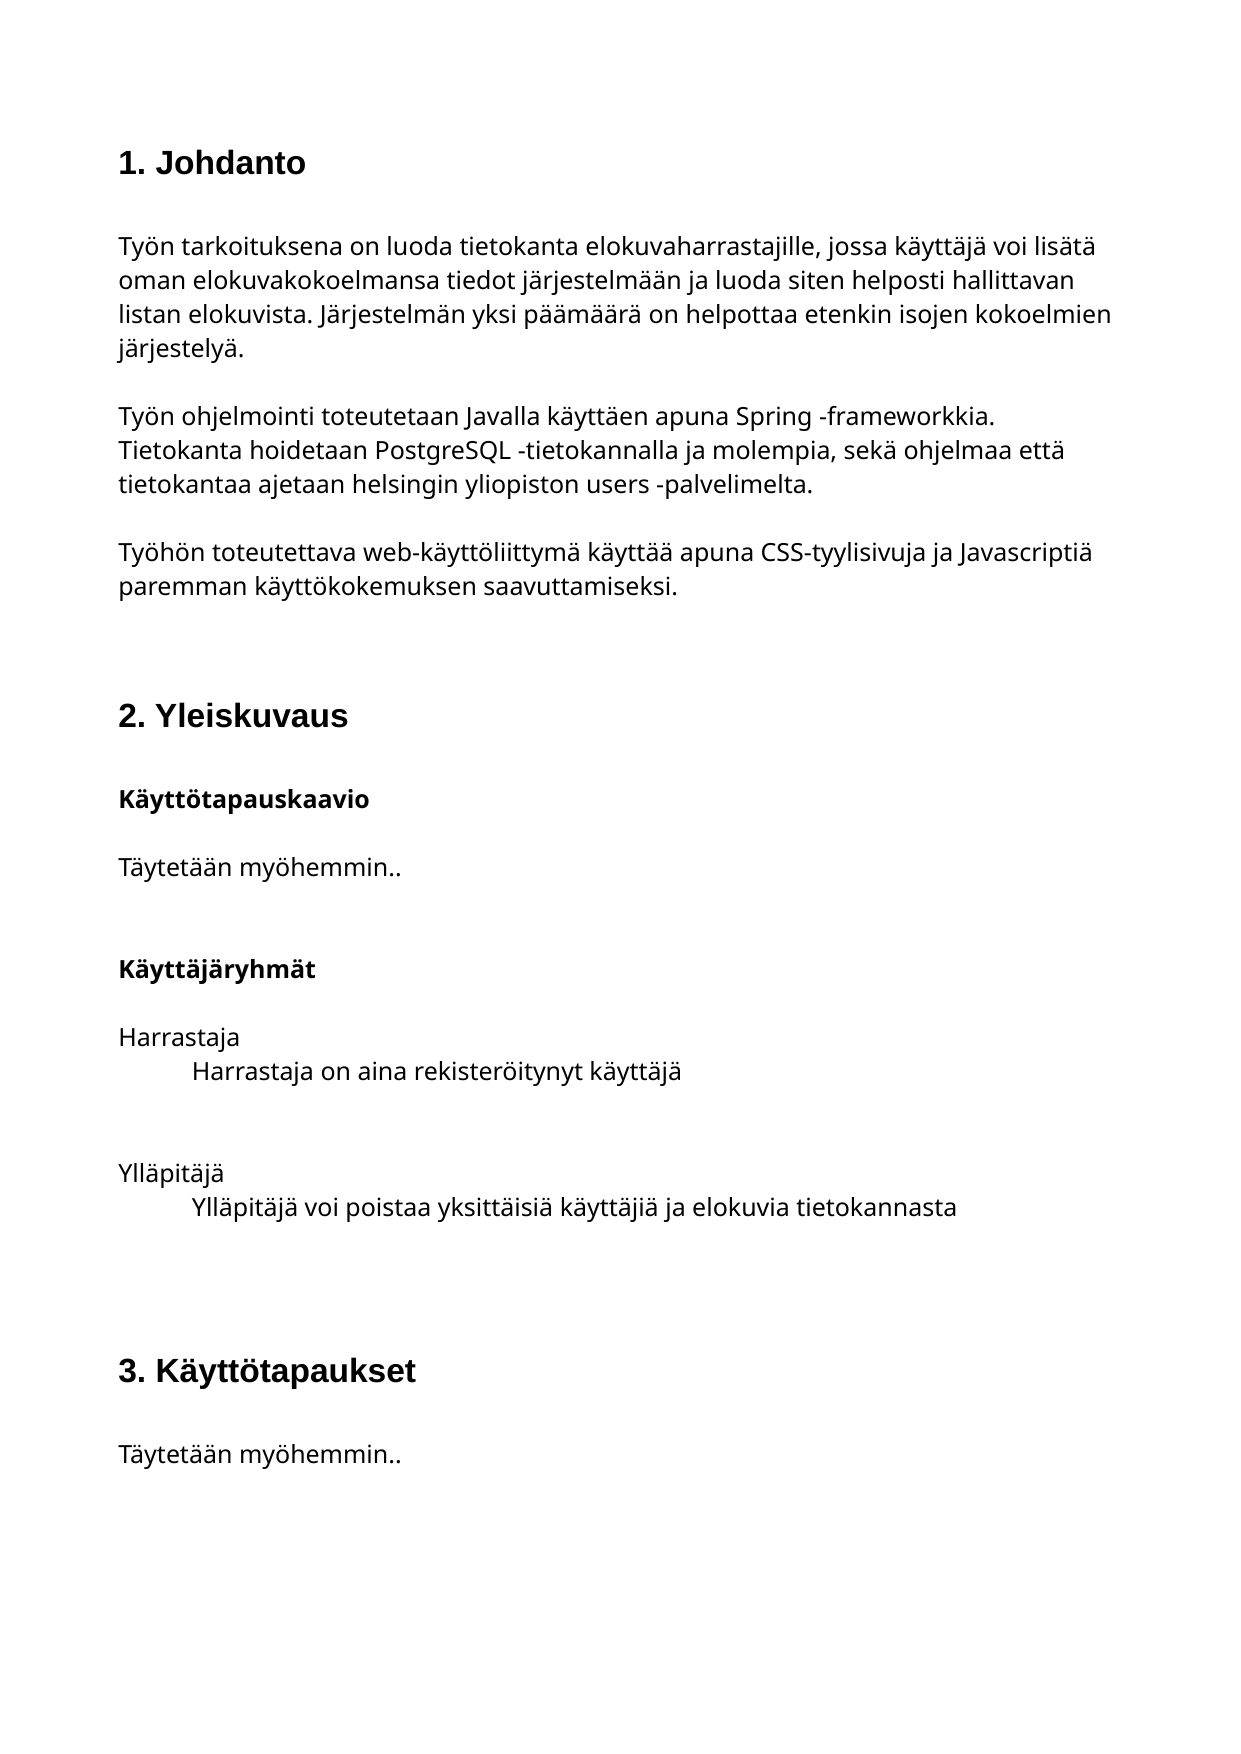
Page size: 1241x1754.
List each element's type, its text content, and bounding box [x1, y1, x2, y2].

text Työhön toteutettava web-käyttöliittymä käyttää apuna CSS-tyylisivuja ja Javascriptiä paremman käyttökokemuksen saavuttamiseksi. [118, 535, 1122, 603]
subtitle 1. Johdanto [118, 143, 1122, 182]
text Työn tarkoituksena on luoda tietokanta elokuvaharrastajille, jossa käyttäjä voi lisätä oman elokuvakokoelmansa tiedot järjestelmään ja luoda siten helposti hallittavan listan elokuvista. Järjestelmän yksi päämäärä on helpottaa etenkin isojen kokoelmien järjestelyä. [118, 228, 1122, 364]
text Käyttäjäryhmät [118, 952, 1122, 986]
text Käyttötapauskaavio [118, 781, 1122, 815]
text Ylläpitäjä voi poistaa yksittäisiä käyttäjiä ja elokuvia tietokannasta [118, 1190, 1122, 1224]
text Täytetään myöhemmin.. [118, 1437, 1122, 1471]
subtitle 3. Käyttötapaukset [118, 1351, 1122, 1390]
text Harrastaja [118, 1020, 1122, 1054]
text Harrastaja on aina rekisteröitynyt käyttäjä [118, 1054, 1122, 1088]
subtitle 2. Yleiskuvaus [118, 696, 1122, 735]
text Ylläpitäjä [118, 1156, 1122, 1190]
text Täytetään myöhemmin.. [118, 849, 1122, 883]
text Työn ohjelmointi toteutetaan Javalla käyttäen apuna Spring -frameworkkia. Tietokanta hoidetaan PostgreSQL -tietokannalla ja molempia, sekä ohjelmaa että tietokantaa ajetaan helsingin yliopiston users -palvelimelta. [118, 399, 1122, 501]
